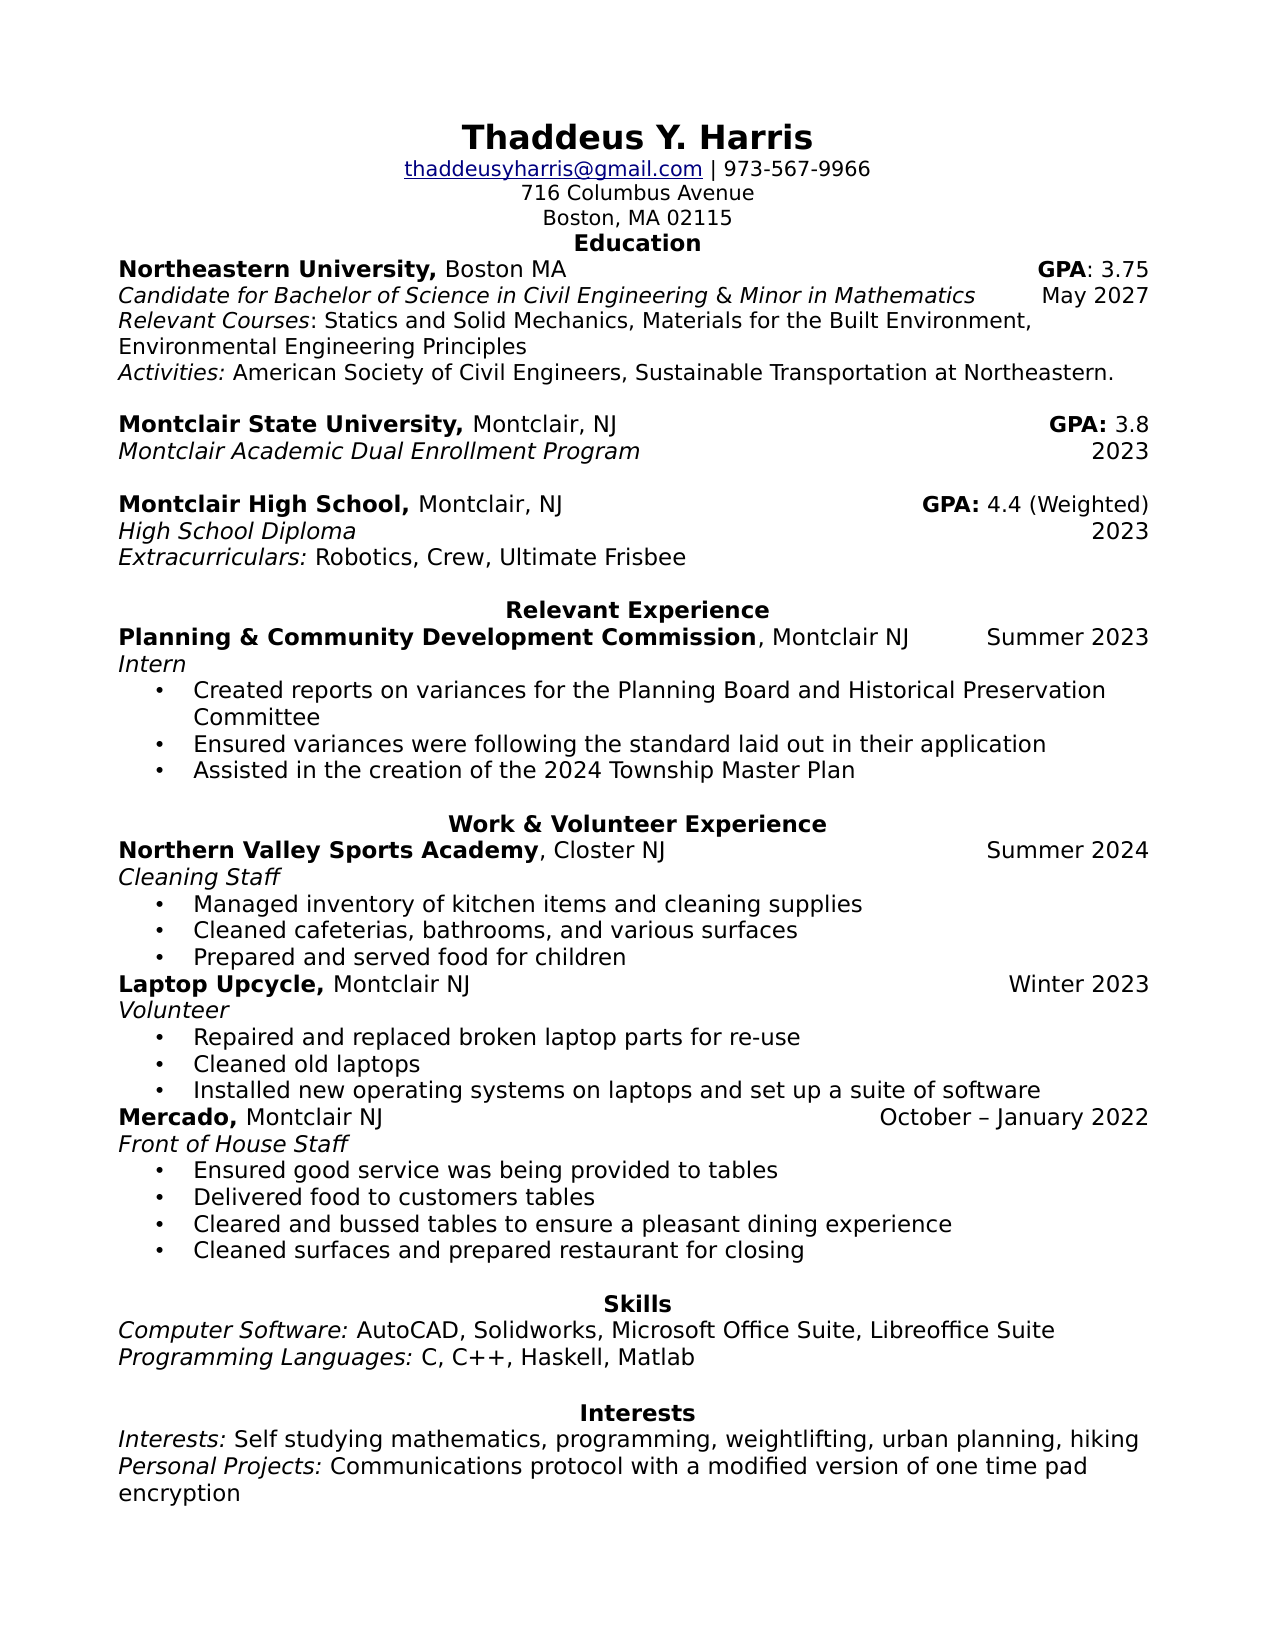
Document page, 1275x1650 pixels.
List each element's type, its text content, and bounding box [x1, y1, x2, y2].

text Work & Volunteer Experience [118, 811, 1157, 838]
text Intern [118, 651, 1157, 678]
text Laptop Upcycle, Montclair NJ Winter 2023 [118, 971, 1157, 998]
text Interests: Self studying mathematics, programming, weightlifting, urban planning, hiking [118, 1426, 1157, 1453]
text Personal Projects: Communications protocol with a modified version of one time pad encryption [118, 1453, 1157, 1506]
list Managed inventory of kitchen items and cleaning supplies [156, 891, 1157, 918]
list Installed new operating systems on laptops and set up a suite of software [156, 1078, 1157, 1104]
list Created reports on variances for the Planning Board and Historical Preservation Committee [156, 678, 1157, 731]
text Skills [118, 1291, 1157, 1318]
text Montclair Academic Dual Enrollment Program 2023 [118, 438, 1157, 465]
text Computer Software: AutoCAD, Solidworks, Microsoft Office Suite, Libreoffice Suite [118, 1318, 1157, 1344]
text Extracurriculars: Robotics, Crew, Ultimate Frisbee [118, 544, 1157, 571]
text High School Diploma 2023 [118, 518, 1157, 544]
list Ensured good service was being provided to tables [156, 1158, 1157, 1184]
text Volunteer [118, 998, 1157, 1024]
list Ensured variances were following the standard laid out in their application [156, 731, 1157, 758]
text Northeastern University, Boston MA GPA: 3.75 [118, 256, 1157, 283]
list Cleaned cafeterias, bathrooms, and various surfaces [156, 918, 1157, 944]
text Mercado, Montclair NJ October – January 2022 [118, 1104, 1157, 1131]
text thaddeusyharris@gmail.com | 973-567-9966 [118, 157, 1157, 181]
text Candidate for Bachelor of Science in Civil Engineering & Minor in Mathematics May 2027 [118, 283, 1157, 309]
text Thaddeus Y. Harris [118, 118, 1157, 157]
text Northern Valley Sports Academy, Closter NJ Summer 2024 [118, 838, 1157, 864]
list Repaired and replaced broken laptop parts for re-use [156, 1024, 1157, 1051]
text Cleaning Staff [118, 864, 1157, 891]
list Delivered food to customers tables [156, 1184, 1157, 1211]
text Front of House Staff [118, 1131, 1157, 1158]
text Programming Languages: C, C++, Haskell, Matlab [118, 1344, 1157, 1371]
text Education [118, 230, 1157, 256]
text Montclair State University, Montclair, NJ GPA: 3.8 [118, 412, 1157, 438]
list Cleaned surfaces and prepared restaurant for closing [156, 1238, 1157, 1264]
text Interests [118, 1400, 1157, 1426]
list Prepared and served food for children [156, 944, 1157, 971]
list Cleaned old laptops [156, 1051, 1157, 1078]
text Montclair High School, Montclair, NJ GPA: 4.4 (Weighted) [118, 491, 1157, 518]
list Cleared and bussed tables to ensure a pleasant dining experience [156, 1211, 1157, 1238]
list Assisted in the creation of the 2024 Township Master Plan [156, 758, 1157, 784]
text Relevant Experience [118, 598, 1157, 624]
text Activities: American Society of Civil Engineers, Sustainable Transportation at Northeastern. [118, 360, 1157, 385]
text Boston, MA 02115 [118, 206, 1157, 230]
text Planning & Community Development Commission, Montclair NJ Summer 2023 [118, 624, 1157, 651]
text 716 Columbus Avenue [118, 181, 1157, 206]
text Relevant Courses: Statics and Solid Mechanics, Materials for the Built Environment, Environmental Engineering Principles [118, 309, 1157, 360]
